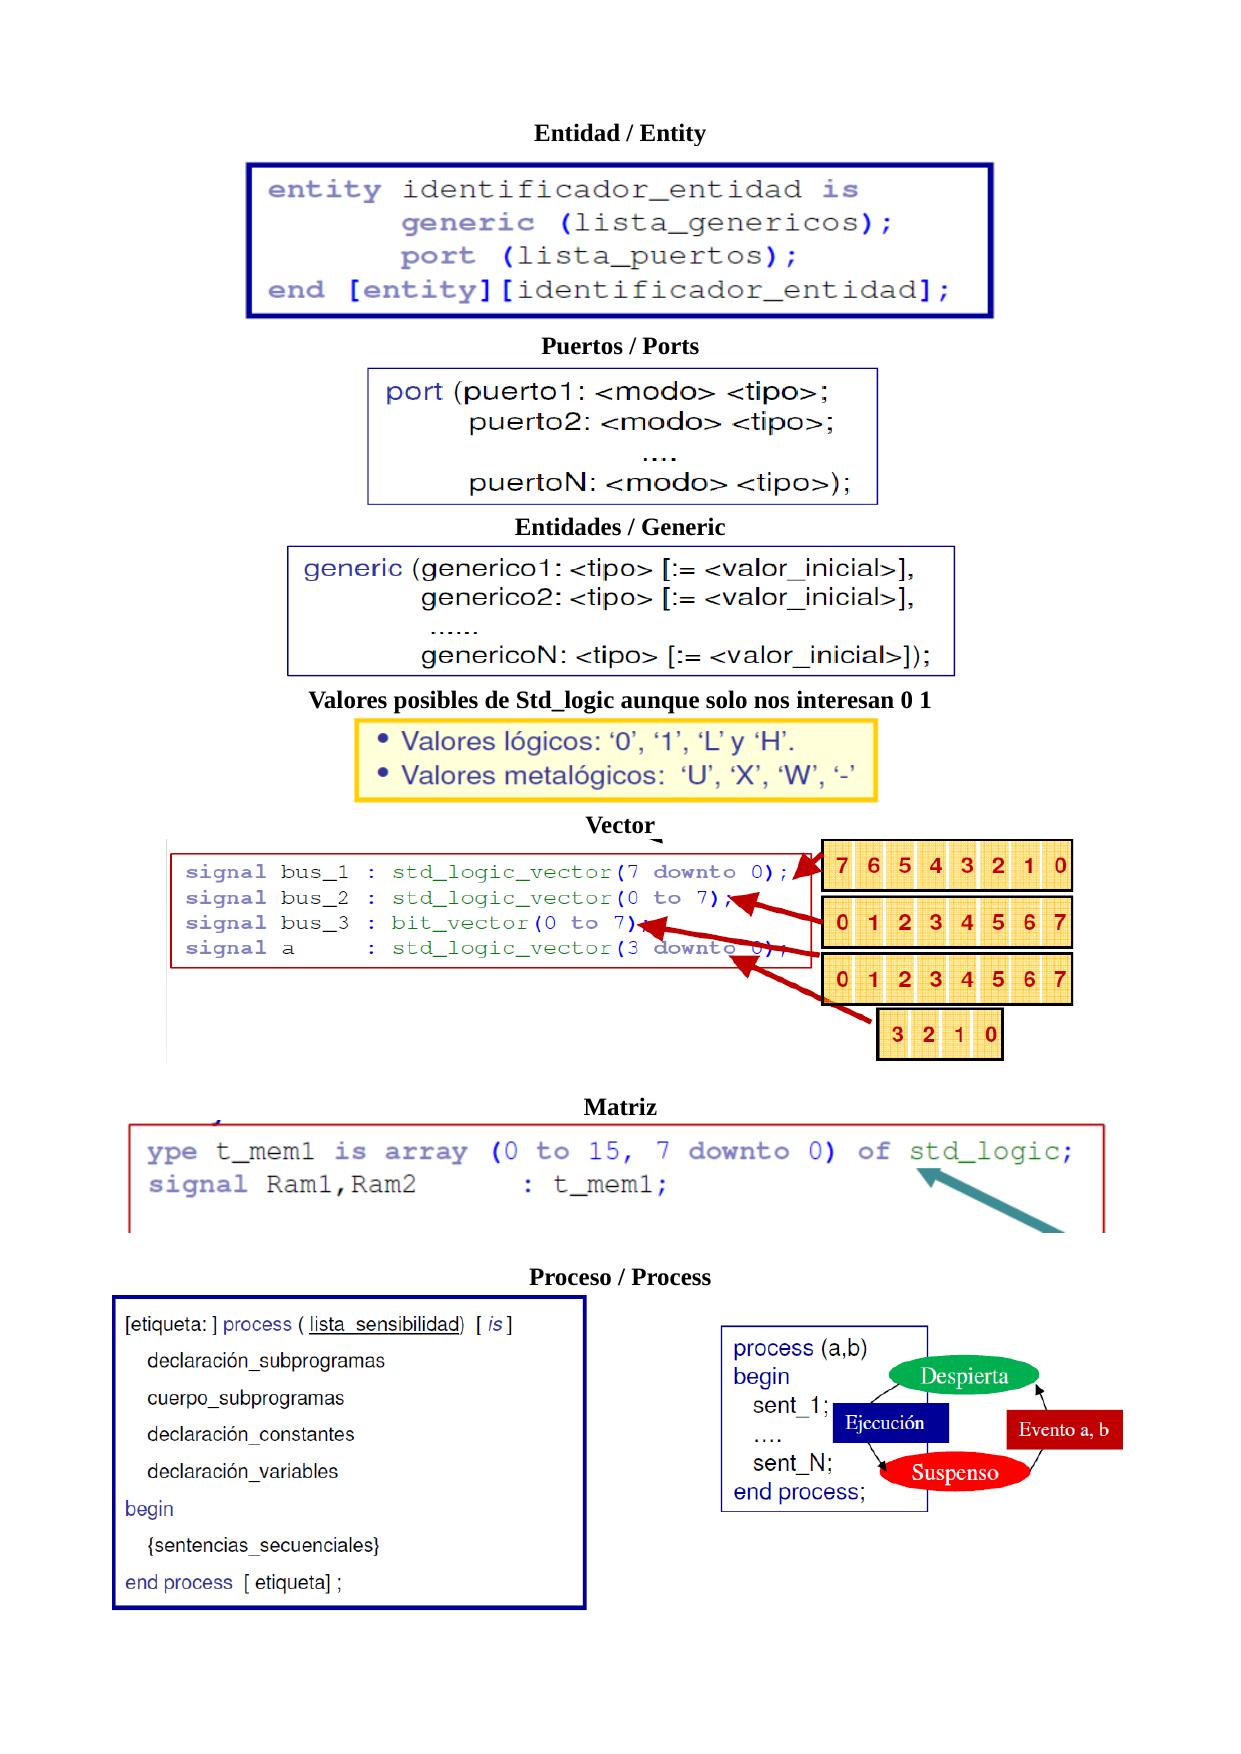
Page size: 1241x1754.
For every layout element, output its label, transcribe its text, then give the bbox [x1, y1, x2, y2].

picture [345, 714, 895, 811]
text Entidad / Entity [118, 118, 1122, 147]
text Entidades / Generic [118, 360, 1122, 541]
picture [108, 1290, 1132, 1616]
text Matriz [118, 1092, 1122, 1120]
picture [118, 1120, 1122, 1233]
text Valores posibles de Std_logic aunque solo nos interesan 0 1 [118, 541, 1122, 714]
text Vector [118, 714, 1122, 839]
picture [226, 146, 1014, 331]
picture [282, 541, 958, 686]
picture [166, 839, 1074, 1064]
picture [345, 359, 895, 513]
text Puertos / Ports [118, 147, 1122, 360]
text Proceso / Process [118, 1262, 1122, 1290]
